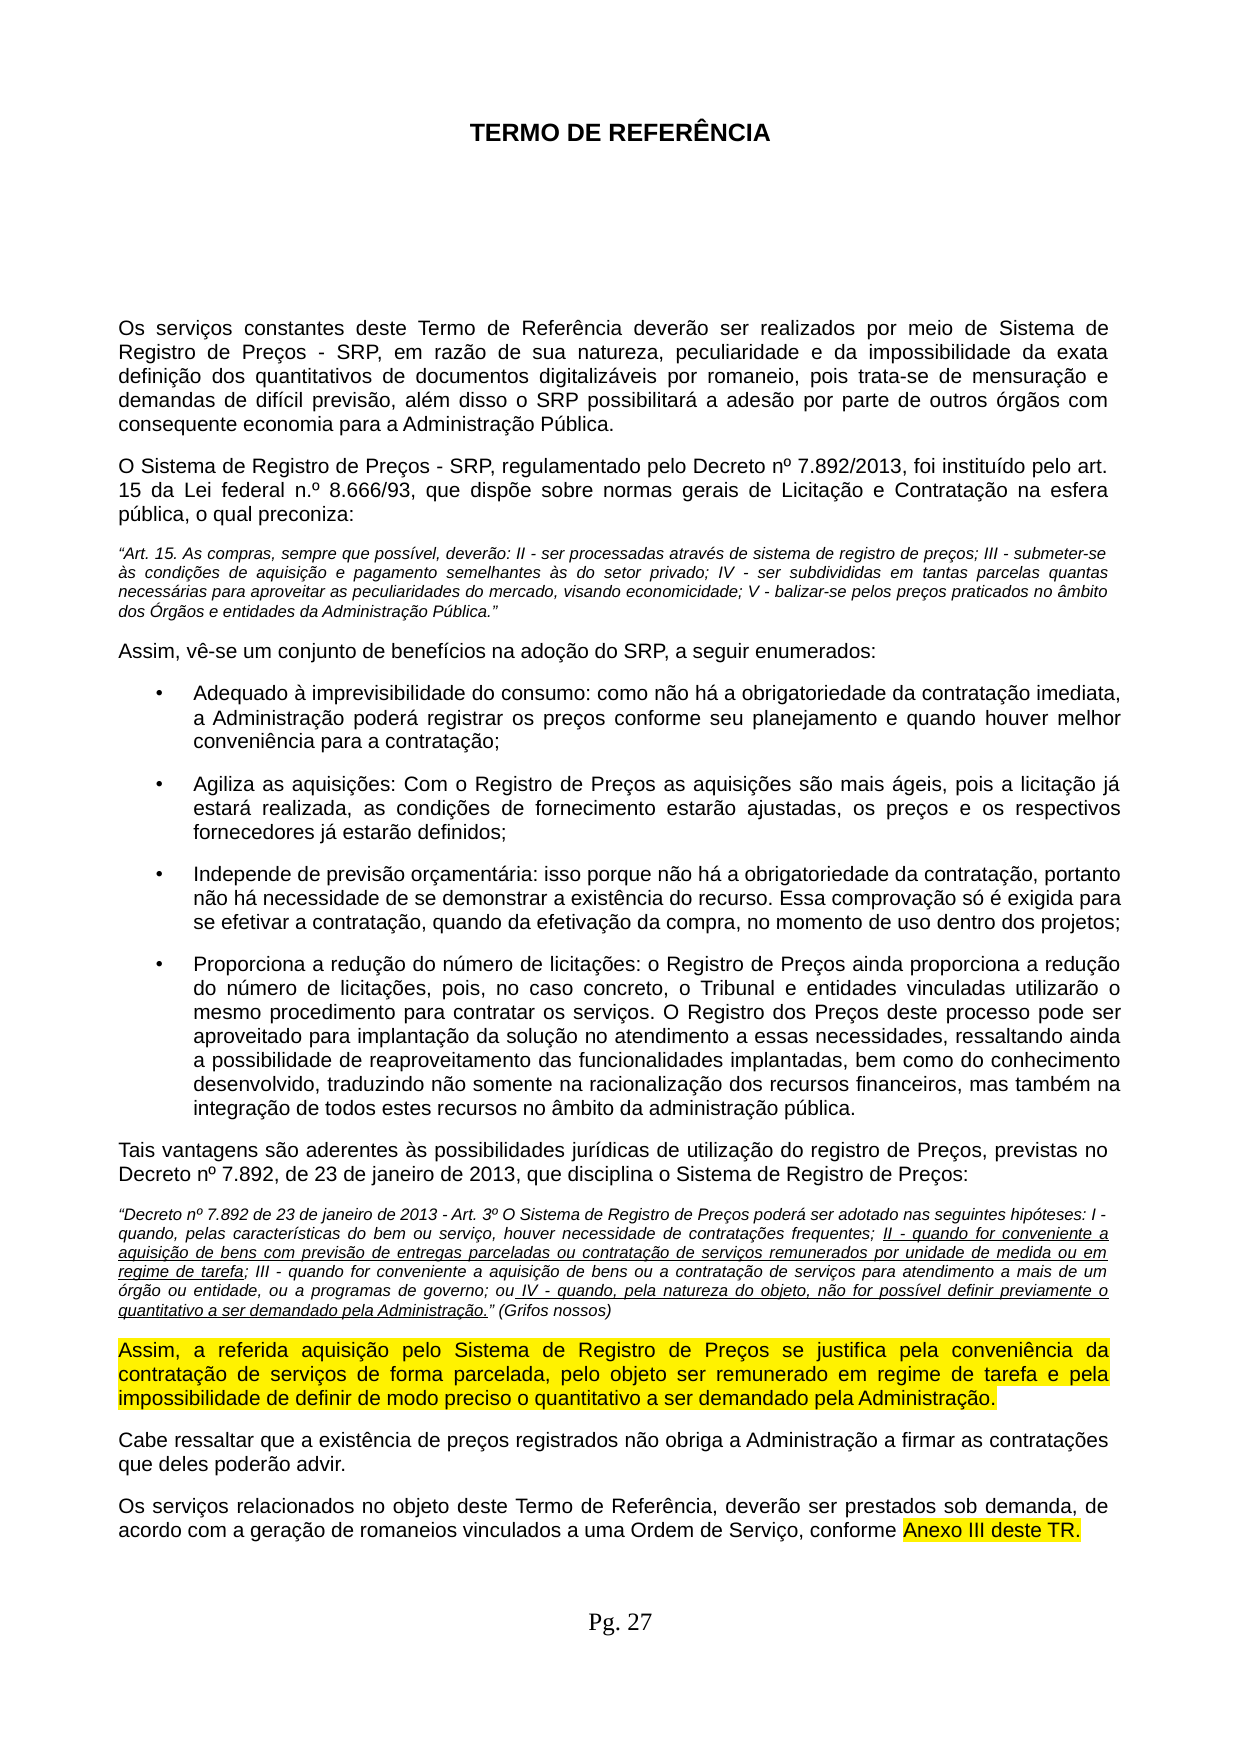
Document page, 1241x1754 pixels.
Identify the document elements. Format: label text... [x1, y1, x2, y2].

text Tais vantagens são aderentes às possibilidades jurídicas de utilização do registro de Preços, previstas no Decreto nº 7.892, de 23 de janeiro de 2013, que disciplina o Sistema de Registro de Preços: [118, 1138, 1110, 1186]
text “Art. 15. As compras, sempre que possível, deverão: II - ser processadas através de sistema de registro de preços; III - submeter-se às condições de aquisição e pagamento semelhantes às do setor privado; IV - ser subdivididas em tantas parcelas quantas necessárias para aproveitar as peculiaridades do mercado, visando economicidade; V - balizar-se pelos preços praticados no âmbito dos Órgãos e entidades da Administração Pública.” [118, 544, 1110, 621]
list Adequado à imprevisibilidade do consumo: como não há a obrigatoriedade da contratação imediata, a Administração poderá registrar os preços conforme seu planejamento e quando houver melhor conveniência para a contratação; [156, 681, 1122, 753]
text “Decreto nº 7.892 de 23 de janeiro de 2013 - Art. 3º O Sistema de Registro de Preços poderá ser adotado nas seguintes hipóteses: I - quando, pelas características do bem ou serviço, houver necessidade de contratações frequentes; II - quando for conveniente a aquisição de bens com previsão de entregas parceladas ou contratação de serviços remunerados por unidade de medida ou em regime de tarefa; III - quando for conveniente a aquisição de bens ou a contratação de serviços para atendimento a mais de um órgão ou entidade, ou a programas de governo; ou IV - quando, pela natureza do objeto, não for possível definir previamente o quantitativo a ser demandado pela Administração.” (Grifos nossos) [118, 1204, 1110, 1319]
list Proporciona a redução do número de licitações: o Registro de Preços ainda proporciona a redução do número de licitações, pois, no caso concreto, o Tribunal e entidades vinculadas utilizarão o mesmo procedimento para contratar os serviços. O Registro dos Preços deste processo pode ser aproveitado para implantação da solução no atendimento a essas necessidades, ressaltando ainda a possibilidade de reaproveitamento das funcionalidades implantadas, bem como do conhecimento desenvolvido, traduzindo não somente na racionalização dos recursos financeiros, mas também na integração de todos estes recursos no âmbito da administração pública. [156, 952, 1122, 1120]
text O Sistema de Registro de Preços - SRP, regulamentado pelo Decreto nº 7.892/2013, foi instituído pelo art. 15 da Lei federal n.º 8.666/93, que dispõe sobre normas gerais de Licitação e Contratação na esfera pública, o qual preconiza: [118, 454, 1110, 526]
text Os serviços constantes deste Termo de Referência deverão ser realizados por meio de Sistema de Registro de Preços - SRP, em razão de sua natureza, peculiaridade e da impossibilidade da exata definição dos quantitativos de documentos digitalizáveis por romaneio, pois trata-se de mensuração e demandas de difícil previsão, além disso o SRP possibilitará a adesão por parte de outros órgãos com consequente economia para a Administração Pública. [118, 316, 1110, 435]
list Agiliza as aquisições: Com o Registro de Preços as aquisições são mais ágeis, pois a licitação já estará realizada, as condições de fornecimento estarão ajustadas, os preços e os respectivos fornecedores já estarão definidos; [156, 772, 1122, 843]
text Os serviços relacionados no objeto deste Termo de Referência, deverão ser prestados sob demanda, de acordo com a geração de romaneios vinculados a uma Ordem de Serviço, conforme Anexo III deste TR. [118, 1494, 1110, 1542]
text Cabe ressaltar que a existência de preços registrados não obriga a Administração a firmar as contratações que deles poderão advir. [118, 1428, 1110, 1476]
text Assim, a referida aquisição pelo Sistema de Registro de Preços se justifica pela conveniência da contratação de serviços de forma parcelada, pelo objeto ser remunerado em regime de tarefa e pela impossibilidade de definir de modo preciso o quantitativo a ser demandado pela Administração. [118, 1338, 1110, 1410]
text Assim, vê-se um conjunto de benefícios na adoção do SRP, a seguir enumerados: [118, 639, 1110, 663]
list Independe de previsão orçamentária: isso porque não há a obrigatoriedade da contratação, portanto não há necessidade de se demonstrar a existência do recurso. Essa comprovação só é exigida para se efetivar a contratação, quando da efetivação da compra, no momento de uso dentro dos projetos; [156, 862, 1122, 934]
